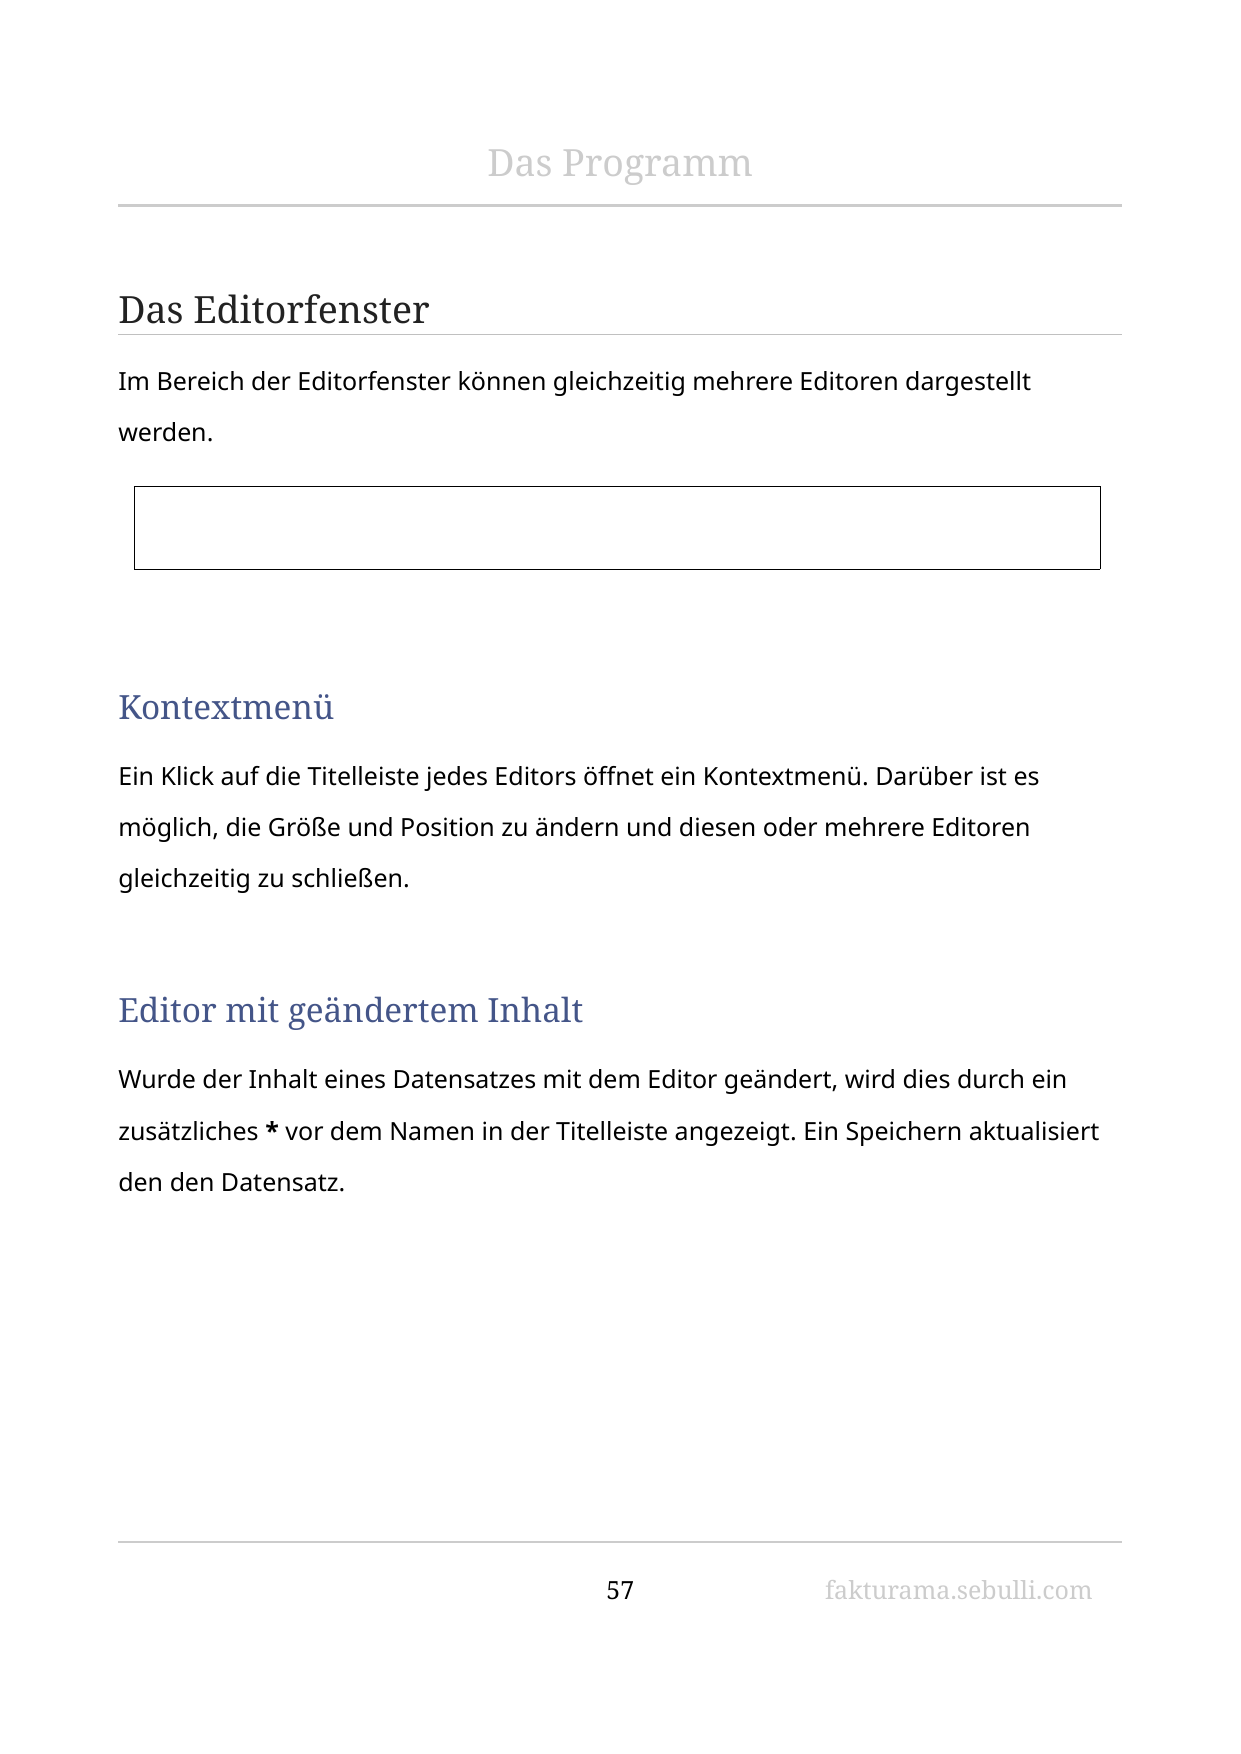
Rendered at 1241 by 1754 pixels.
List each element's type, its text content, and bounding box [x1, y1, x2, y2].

subtitle Kontextmenü [118, 684, 1122, 729]
subtitle Editor mit geändertem Inhalt [118, 987, 1122, 1033]
subtitle Das Editorfenster [118, 283, 1122, 334]
text Ein Klick auf die Titelleiste jedes Editors öffnet ein Kontextmenü. Darüber ist es möglich, die Größe und Position zu ändern und diesen oder mehrere Editoren gleichzeitig zu schließen. [118, 759, 1122, 895]
text Im Bereich der Editorfenster können gleichzeitig mehrere Editoren dargestellt werden. [118, 364, 1122, 449]
text Wurde der Inhalt eines Datensatzes mit dem Editor geändert, wird dies durch ein zusätzliches * vor dem Namen in der Titelleiste angezeigt. Ein Speichern aktualisiert den den Datensatz. [118, 1062, 1122, 1198]
